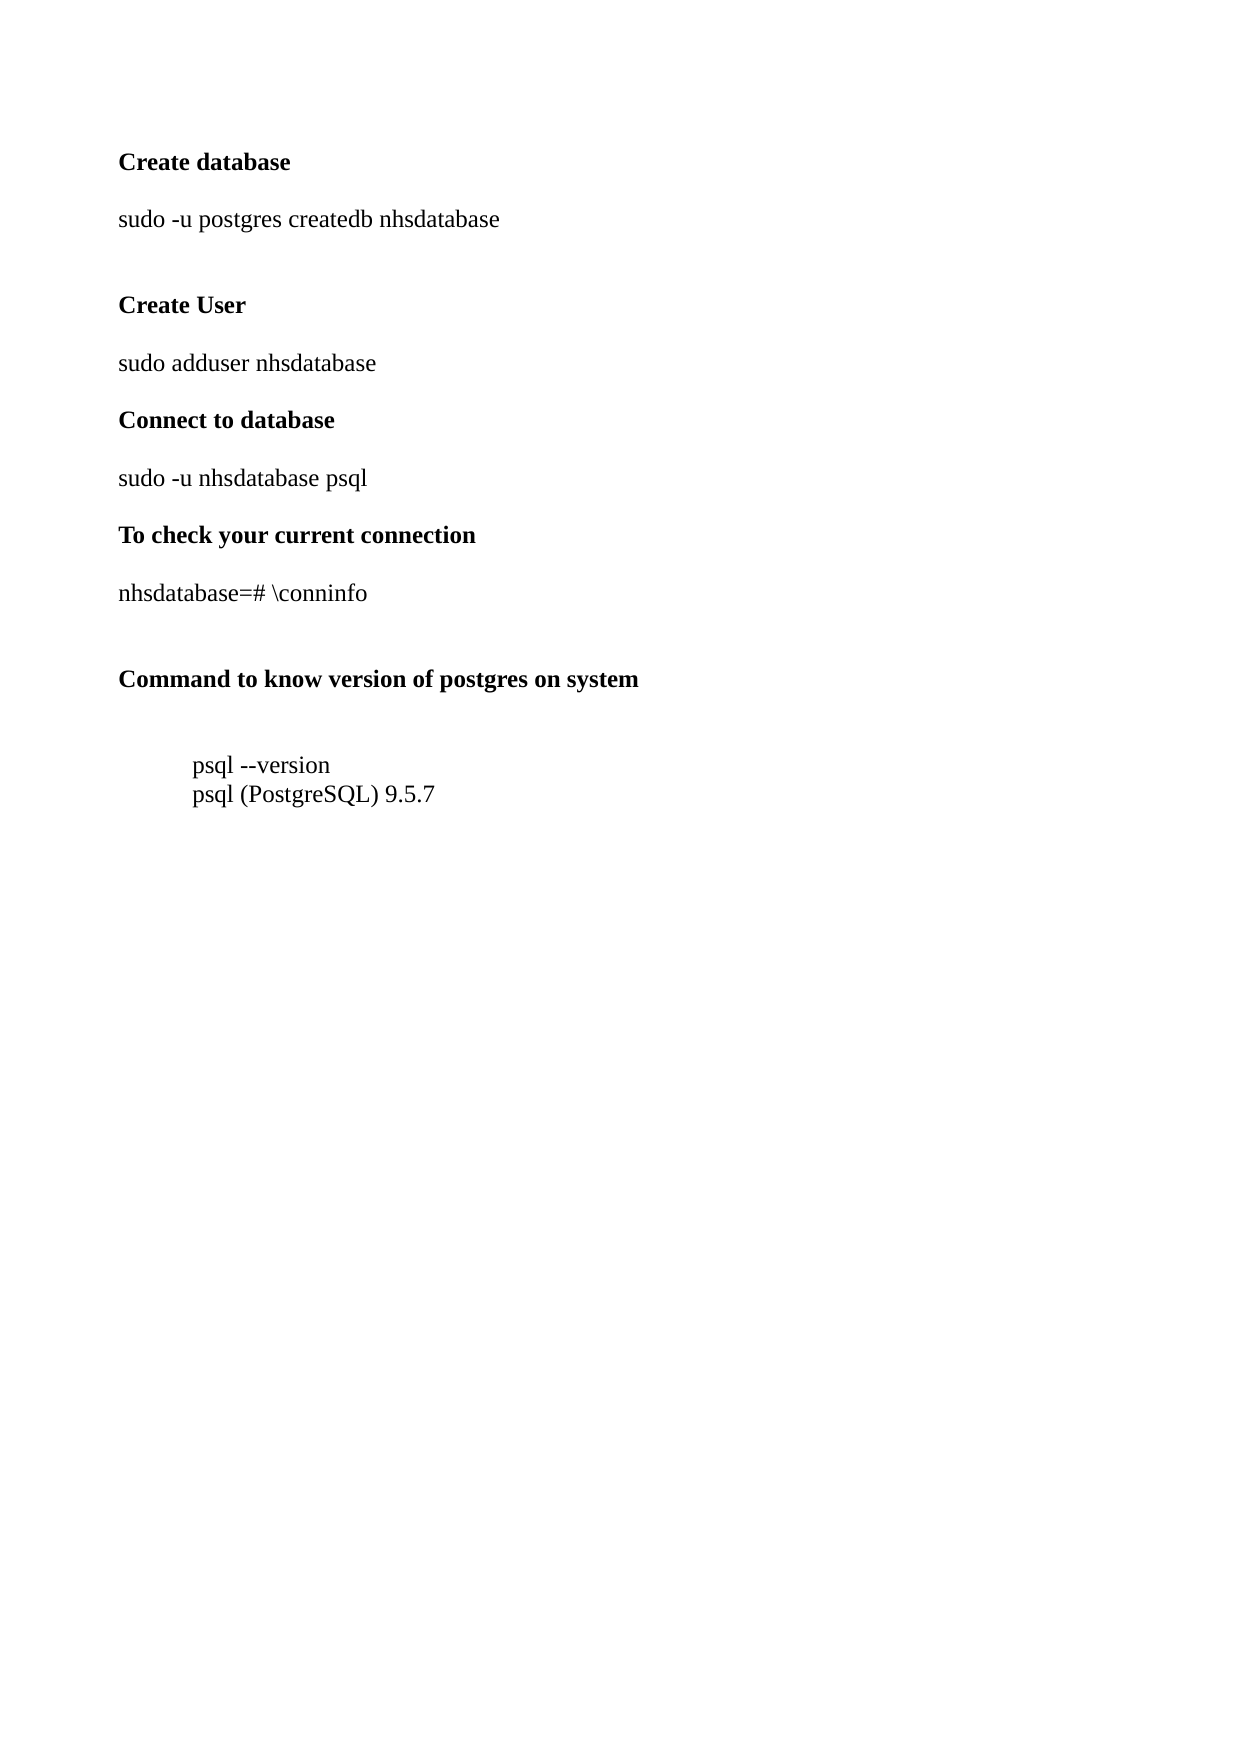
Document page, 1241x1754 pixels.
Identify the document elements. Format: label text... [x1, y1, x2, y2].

text sudo adduser nhsdatabase [118, 348, 1122, 377]
text sudo -u postgres createdb nhsdatabase [118, 204, 1122, 233]
text nhsdatabase=# \conninfo [118, 578, 1122, 607]
text sudo -u nhsdatabase psql [118, 463, 1122, 492]
text psql (PostgreSQL) 9.5.7 [118, 779, 1122, 808]
text Create User [118, 291, 1122, 319]
text psql --version [118, 751, 1122, 779]
text Connect to database [118, 406, 1122, 434]
text To check your current connection [118, 521, 1122, 549]
text Command to know version of postgres on system [118, 664, 1122, 693]
text Create database [118, 147, 1122, 176]
